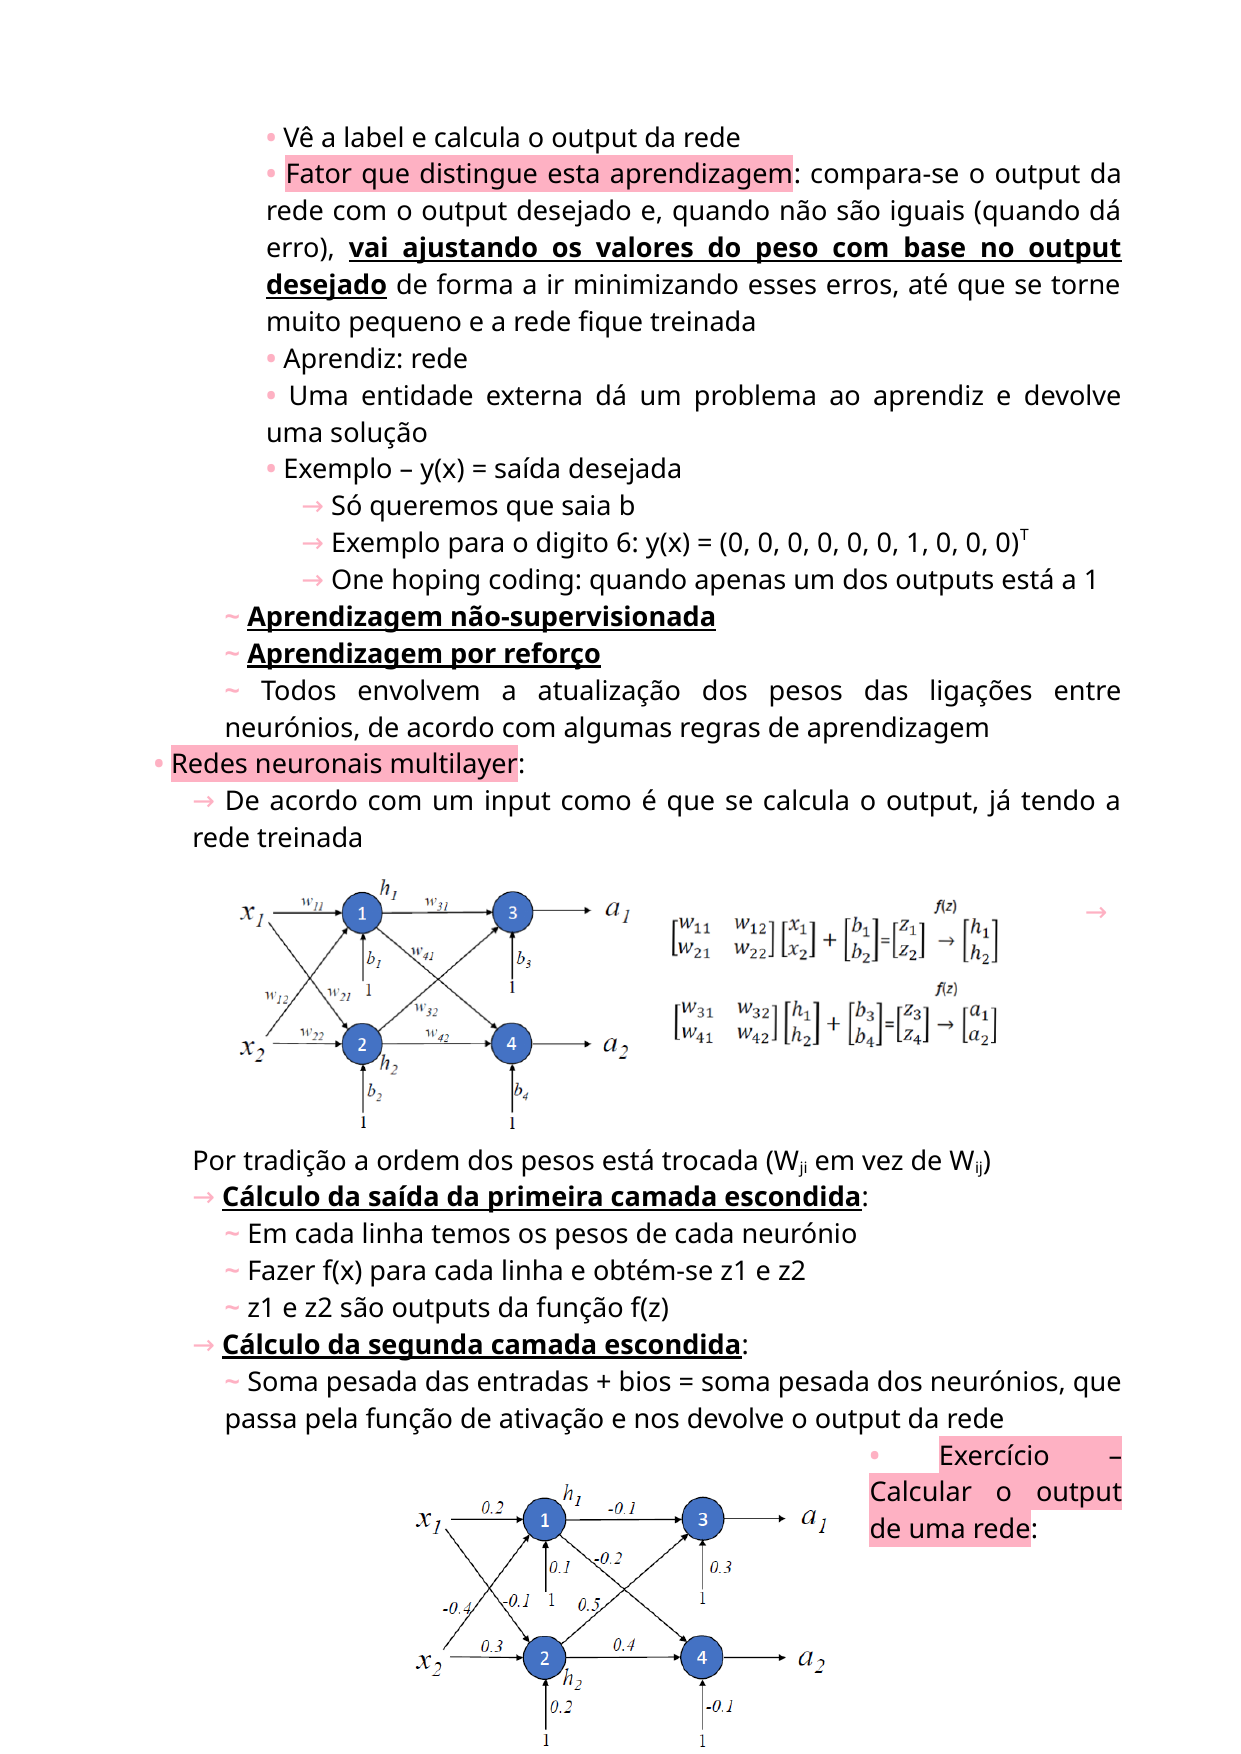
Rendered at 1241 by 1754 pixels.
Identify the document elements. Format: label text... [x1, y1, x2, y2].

text → Cálculo da segunda camada escondida: [192, 1325, 1122, 1362]
picture [406, 1465, 834, 1754]
picture [229, 860, 1011, 1141]
text • Redes neuronais multilayer: [153, 745, 1122, 782]
text • Fator que distingue esta aprendizagem: compara-se o output da rede com o output desejado e, quando não são iguais (quando dá erro), vai ajustando os valores do peso com base no output desejado de forma a ir minimizando esses erros, até que se torne muito pequeno e a rede fique treinada [266, 155, 1122, 339]
text • Vê a label e calcula o output da rede [266, 118, 1122, 155]
text • Aprendiz: rede [266, 339, 1122, 376]
text → Cálculo da saída da primeira camada escondida: [192, 1178, 1122, 1215]
text ~ Aprendizagem não-supervisionada [224, 597, 1122, 634]
text ~ Todos envolvem a atualização dos pesos das ligações entre neurónios, de acordo com algumas regras de aprendizagem [224, 671, 1122, 745]
text • Uma entidade externa dá um problema ao aprendiz e devolve uma solução [266, 376, 1122, 450]
text ~ z1 e z2 são outputs da função f(z) [224, 1288, 1122, 1325]
text → Só queremos que saia b [301, 487, 1122, 524]
text ~ Em cada linha temos os pesos de cada neurónio [224, 1215, 1122, 1252]
text ~ Soma pesada das entradas + bios = soma pesada dos neurónios, que passa pela função de ativação e nos devolve o output da rede [224, 1362, 1122, 1436]
text → One hoping coding: quando apenas um dos outputs está a 1 [301, 561, 1122, 597]
text → De acordo com um input como é que se calcula o output, já tendo a rede treinada [192, 782, 1122, 856]
text • Exercício – Calcular o output de uma rede: [153, 1436, 1122, 1547]
text → Por tradição a ordem dos pesos está trocada (Wji em vez de Wij) [192, 892, 1122, 1178]
text → Exemplo para o digito 6: y(x) = (0, 0, 0, 0, 0, 0, 1, 0, 0, 0)T [301, 524, 1122, 561]
text ~ Fazer f(x) para cada linha e obtém-se z1 e z2 [224, 1252, 1122, 1288]
text ~ Aprendizagem por reforço [224, 634, 1122, 671]
text • Exemplo – y(x) = saída desejada [266, 450, 1122, 487]
